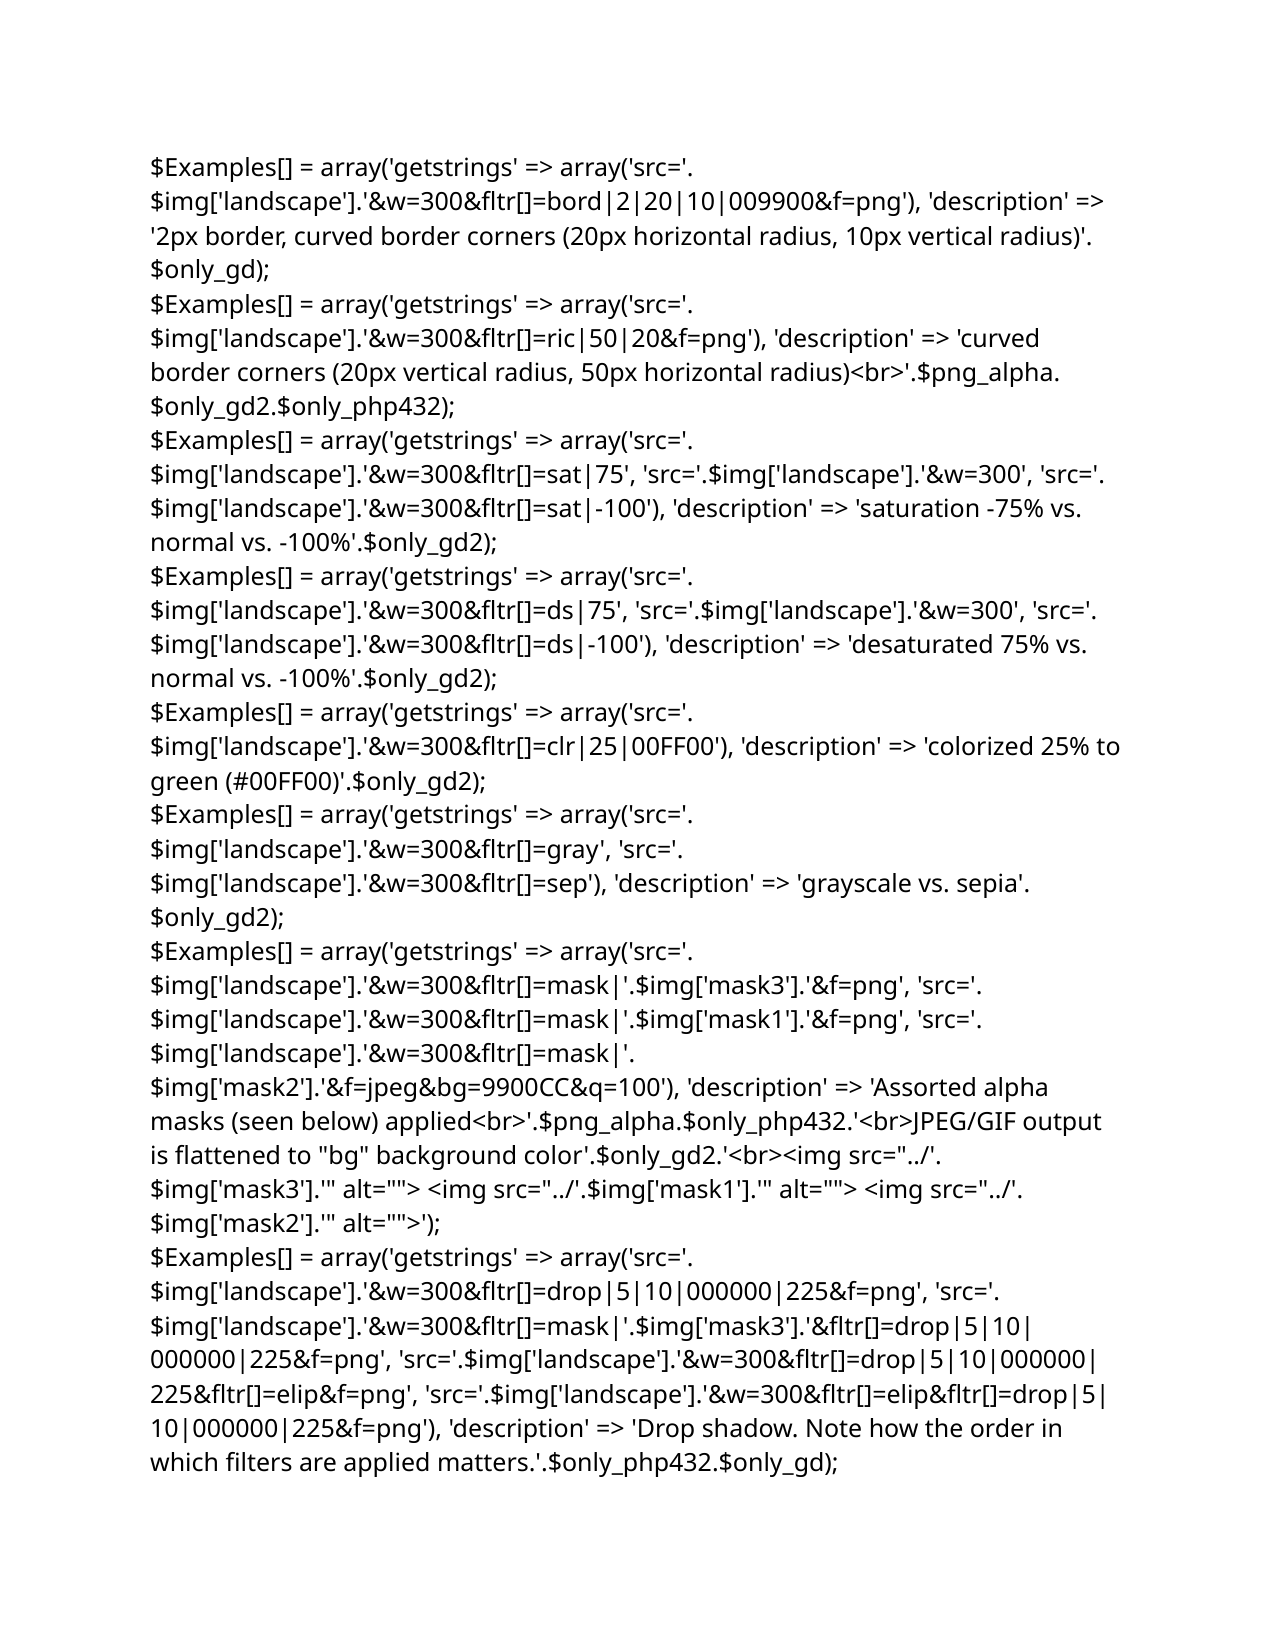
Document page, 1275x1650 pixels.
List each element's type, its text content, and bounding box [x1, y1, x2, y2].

text $Examples[] = array('getstrings' => array('src='.$img['landscape'].'&w=300&fltr[]=mask|'.$img['mask3'].'&f=png', 'src='.$img['landscape'].'&w=300&fltr[]=mask|'.$img['mask1'].'&f=png', 'src='.$img['landscape'].'&w=300&fltr[]=mask|'.$img['mask2'].'&f=jpeg&bg=9900CC&q=100'), 'description' => 'Assorted alpha masks (seen below) applied<br>'.$png_alpha.$only_php432.'<br>JPEG/GIF output is flattened to "bg" background color'.$only_gd2.'<br><img src="../'.$img['mask3'].'" alt=""> <img src="../'.$img['mask1'].'" alt=""> <img src="../'.$img['mask2'].'" alt="">'); [150, 933, 1125, 1240]
text $Examples[] = array('getstrings' => array('src='.$img['landscape'].'&w=300&fltr[]=ds|75', 'src='.$img['landscape'].'&w=300', 'src='.$img['landscape'].'&w=300&fltr[]=ds|-100'), 'description' => 'desaturated 75% vs. normal vs. -100%'.$only_gd2); [150, 559, 1125, 695]
text $Examples[] = array('getstrings' => array('src='.$img['landscape'].'&w=300&fltr[]=gray', 'src='.$img['landscape'].'&w=300&fltr[]=sep'), 'description' => 'grayscale vs. sepia'.$only_gd2); [150, 797, 1125, 933]
text $Examples[] = array('getstrings' => array('src='.$img['landscape'].'&w=300&fltr[]=ric|50|20&f=png'), 'description' => 'curved border corners (20px vertical radius, 50px horizontal radius)<br>'.$png_alpha.$only_gd2.$only_php432); [150, 286, 1125, 422]
text $Examples[] = array('getstrings' => array('src='.$img['landscape'].'&w=300&fltr[]=bord|2|20|10|009900&f=png'), 'description' => '2px border, curved border corners (20px horizontal radius, 10px vertical radius)'.$only_gd); [150, 150, 1125, 286]
text $Examples[] = array('getstrings' => array('src='.$img['landscape'].'&w=300&fltr[]=sat|75', 'src='.$img['landscape'].'&w=300', 'src='.$img['landscape'].'&w=300&fltr[]=sat|-100'), 'description' => 'saturation -75% vs. normal vs. -100%'.$only_gd2); [150, 422, 1125, 559]
text $Examples[] = array('getstrings' => array('src='.$img['landscape'].'&w=300&fltr[]=drop|5|10|000000|225&f=png', 'src='.$img['landscape'].'&w=300&fltr[]=mask|'.$img['mask3'].'&fltr[]=drop|5|10|000000|225&f=png', 'src='.$img['landscape'].'&w=300&fltr[]=drop|5|10|000000|225&fltr[]=elip&f=png', 'src='.$img['landscape'].'&w=300&fltr[]=elip&fltr[]=drop|5|10|000000|225&f=png'), 'description' => 'Drop shadow. Note how the order in which filters are applied matters.'.$only_php432.$only_gd); [150, 1240, 1125, 1478]
text $Examples[] = array('getstrings' => array('src='.$img['landscape'].'&w=300&fltr[]=clr|25|00FF00'), 'description' => 'colorized 25% to green (#00FF00)'.$only_gd2); [150, 695, 1125, 797]
